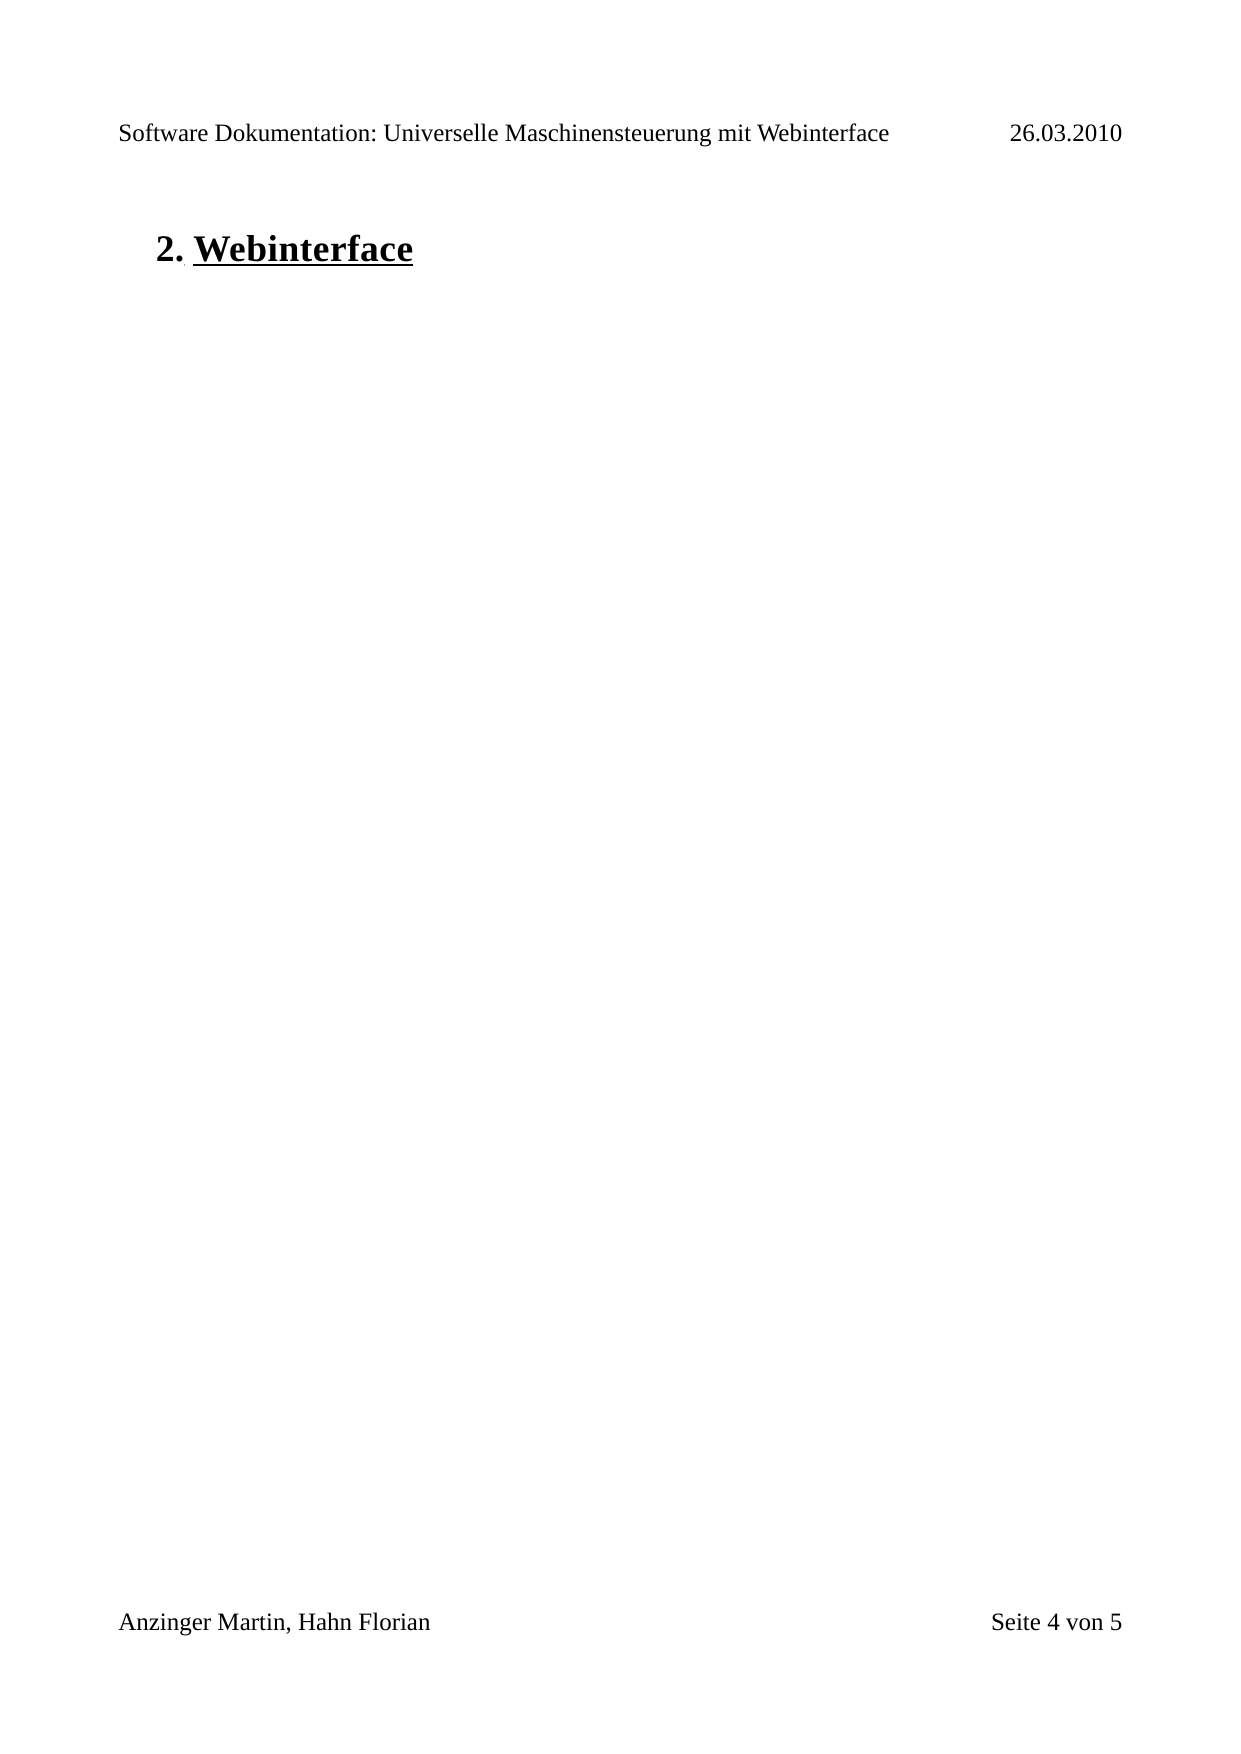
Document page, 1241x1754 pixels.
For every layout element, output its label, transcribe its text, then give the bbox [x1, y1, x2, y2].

subtitle Webinterface [156, 226, 1122, 269]
